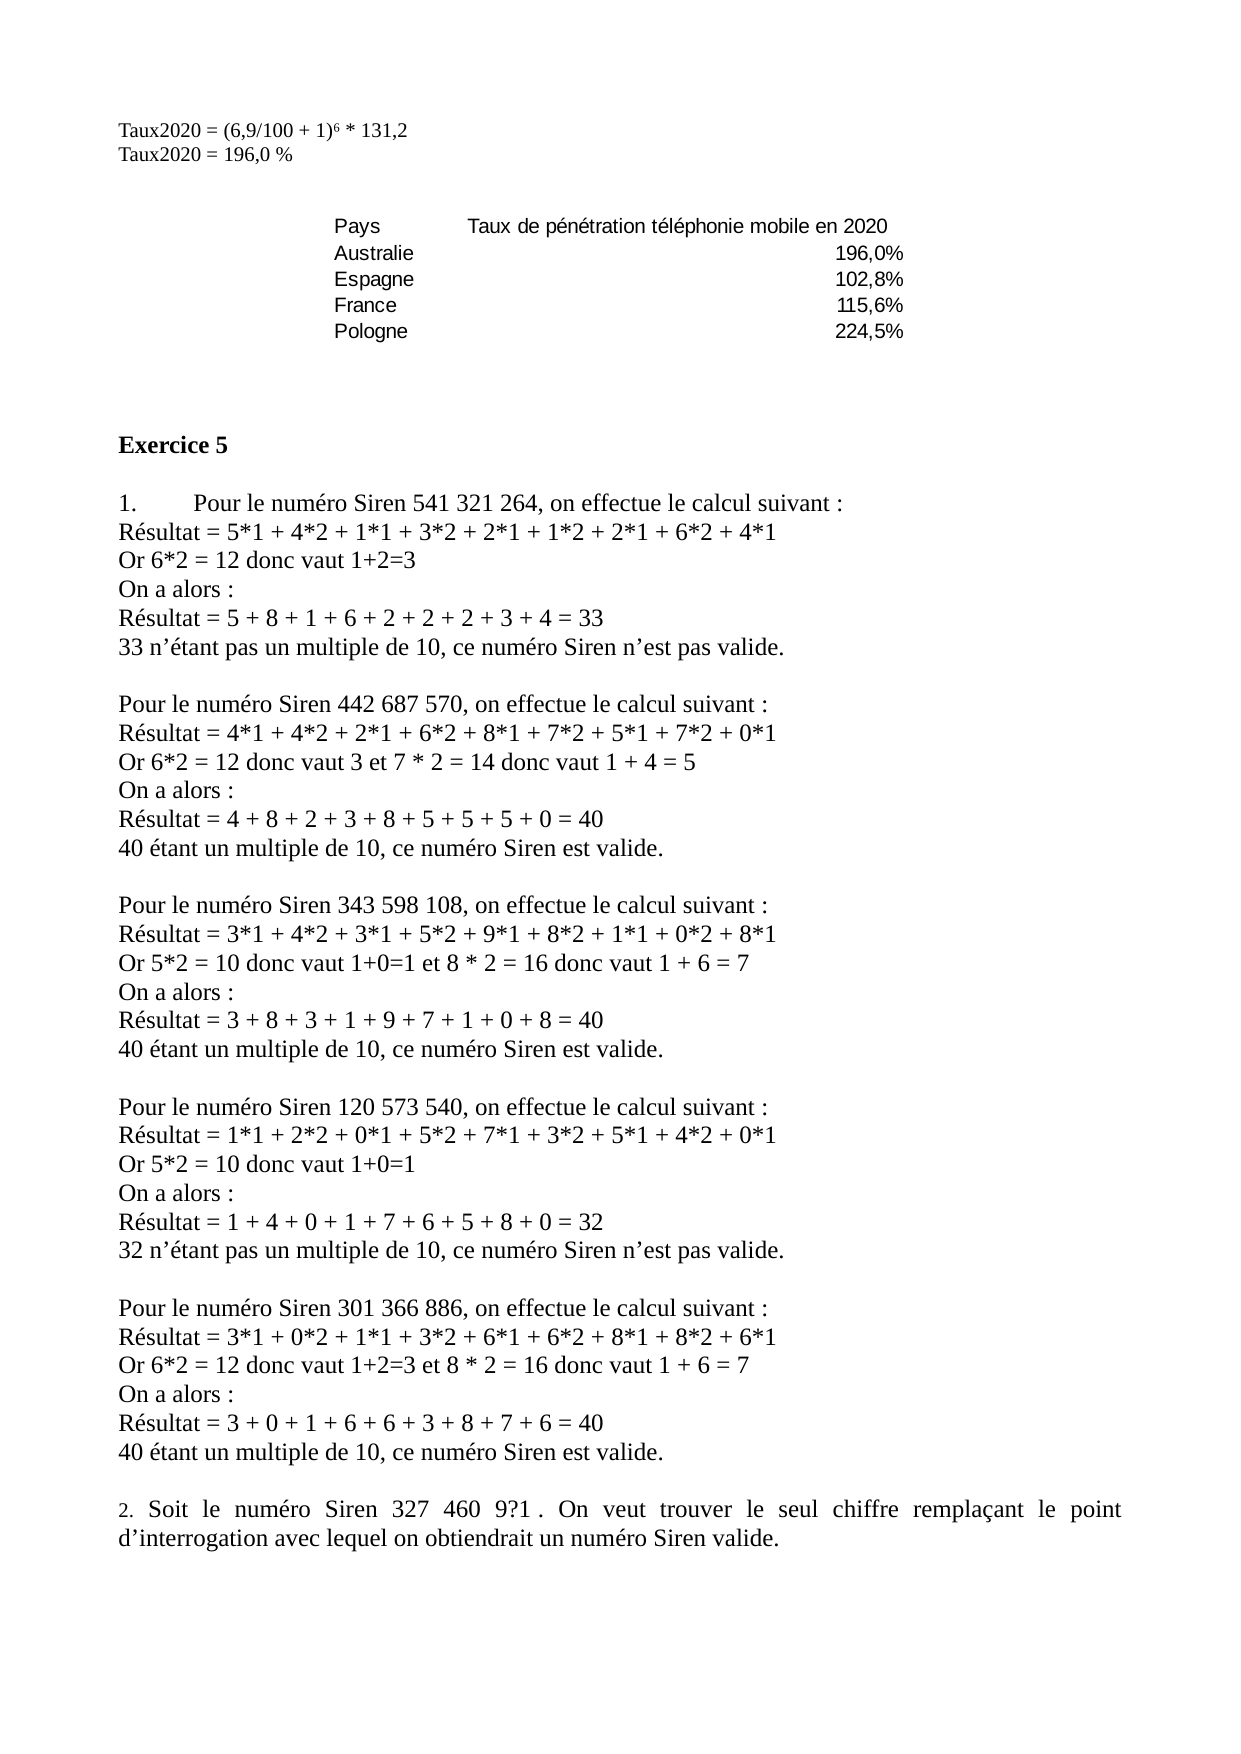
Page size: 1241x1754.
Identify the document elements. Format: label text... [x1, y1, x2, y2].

text Or 5*2 = 10 donc vaut 1+0=1 [118, 1149, 1122, 1178]
text Résultat = 5 + 8 + 1 + 6 + 2 + 2 + 2 + 3 + 4 = 33 [118, 603, 1122, 632]
text 33 n’étant pas un multiple de 10, ce numéro Siren n’est pas valide. [118, 632, 1122, 660]
text 32 n’étant pas un multiple de 10, ce numéro Siren n’est pas valide. [118, 1235, 1122, 1264]
text Taux2020 = 196,0 % [118, 142, 1122, 166]
text On a alors : [118, 1178, 1122, 1207]
list Pour le numéro Siren 442 687 570, on effectue le calcul suivant : [118, 689, 1122, 718]
text Résultat = 1 + 4 + 0 + 1 + 7 + 6 + 5 + 8 + 0 = 32 [118, 1207, 1122, 1235]
text Or 6*2 = 12 donc vaut 1+2=3 [118, 545, 1122, 574]
list Résultat = 1*1 + 2*2 + 0*1 + 5*2 + 7*1 + 3*2 + 5*1 + 4*2 + 0*1 [118, 1120, 1122, 1149]
text 40 étant un multiple de 10, ce numéro Siren est valide. [118, 1437, 1122, 1465]
list Pour le numéro Siren 301 366 886, on effectue le calcul suivant : [118, 1293, 1122, 1322]
list Pour le numéro Siren 120 573 540, on effectue le calcul suivant : [118, 1092, 1122, 1120]
text On a alors : [118, 1379, 1122, 1408]
list Résultat = 3*1 + 0*2 + 1*1 + 3*2 + 6*1 + 6*2 + 8*1 + 8*2 + 6*1 [118, 1322, 1122, 1350]
text Résultat = 3 + 8 + 3 + 1 + 9 + 7 + 1 + 0 + 8 = 40 [118, 1005, 1122, 1034]
list Résultat = 5*1 + 4*2 + 1*1 + 3*2 + 2*1 + 1*2 + 2*1 + 6*2 + 4*1 [118, 517, 1122, 545]
text Or 6*2 = 12 donc vaut 1+2=3 et 8 * 2 = 16 donc vaut 1 + 6 = 7 [118, 1350, 1122, 1379]
text 40 étant un multiple de 10, ce numéro Siren est valide. [118, 1034, 1122, 1063]
text Exercice 5 [118, 430, 1122, 459]
text 40 étant un multiple de 10, ce numéro Siren est valide. [118, 833, 1122, 862]
text Or 5*2 = 10 donc vaut 1+0=1 et 8 * 2 = 16 donc vaut 1 + 6 = 7 [118, 948, 1122, 977]
text On a alors : [118, 574, 1122, 603]
list Résultat = 4*1 + 4*2 + 2*1 + 6*2 + 8*1 + 7*2 + 5*1 + 7*2 + 0*1 [118, 718, 1122, 747]
text Résultat = 4 + 8 + 2 + 3 + 8 + 5 + 5 + 5 + 0 = 40 [118, 804, 1122, 833]
text Or 6*2 = 12 donc vaut 3 et 7 * 2 = 14 donc vaut 1 + 4 = 5 [118, 747, 1122, 775]
text Résultat = 3 + 0 + 1 + 6 + 6 + 3 + 8 + 7 + 6 = 40 [118, 1408, 1122, 1437]
text On a alors : [118, 977, 1122, 1005]
list Pour le numéro Siren 541 321 264, on effectue le calcul suivant : [118, 488, 1122, 517]
text Taux2020 = (6,9/100 + 1)⁶ * 131,2 [118, 118, 1122, 142]
list Résultat = 3*1 + 4*2 + 3*1 + 5*2 + 9*1 + 8*2 + 1*1 + 0*2 + 8*1 [118, 919, 1122, 948]
list Pour le numéro Siren 343 598 108, on effectue le calcul suivant : [118, 890, 1122, 919]
text On a alors : [118, 775, 1122, 804]
text 2. Soit le numéro Siren 327 460 9?1 . On veut trouver le seul chiffre remplaçant le point d’interrogation avec lequel on obtiendrait un numéro Siren valide. [118, 1494, 1122, 1552]
